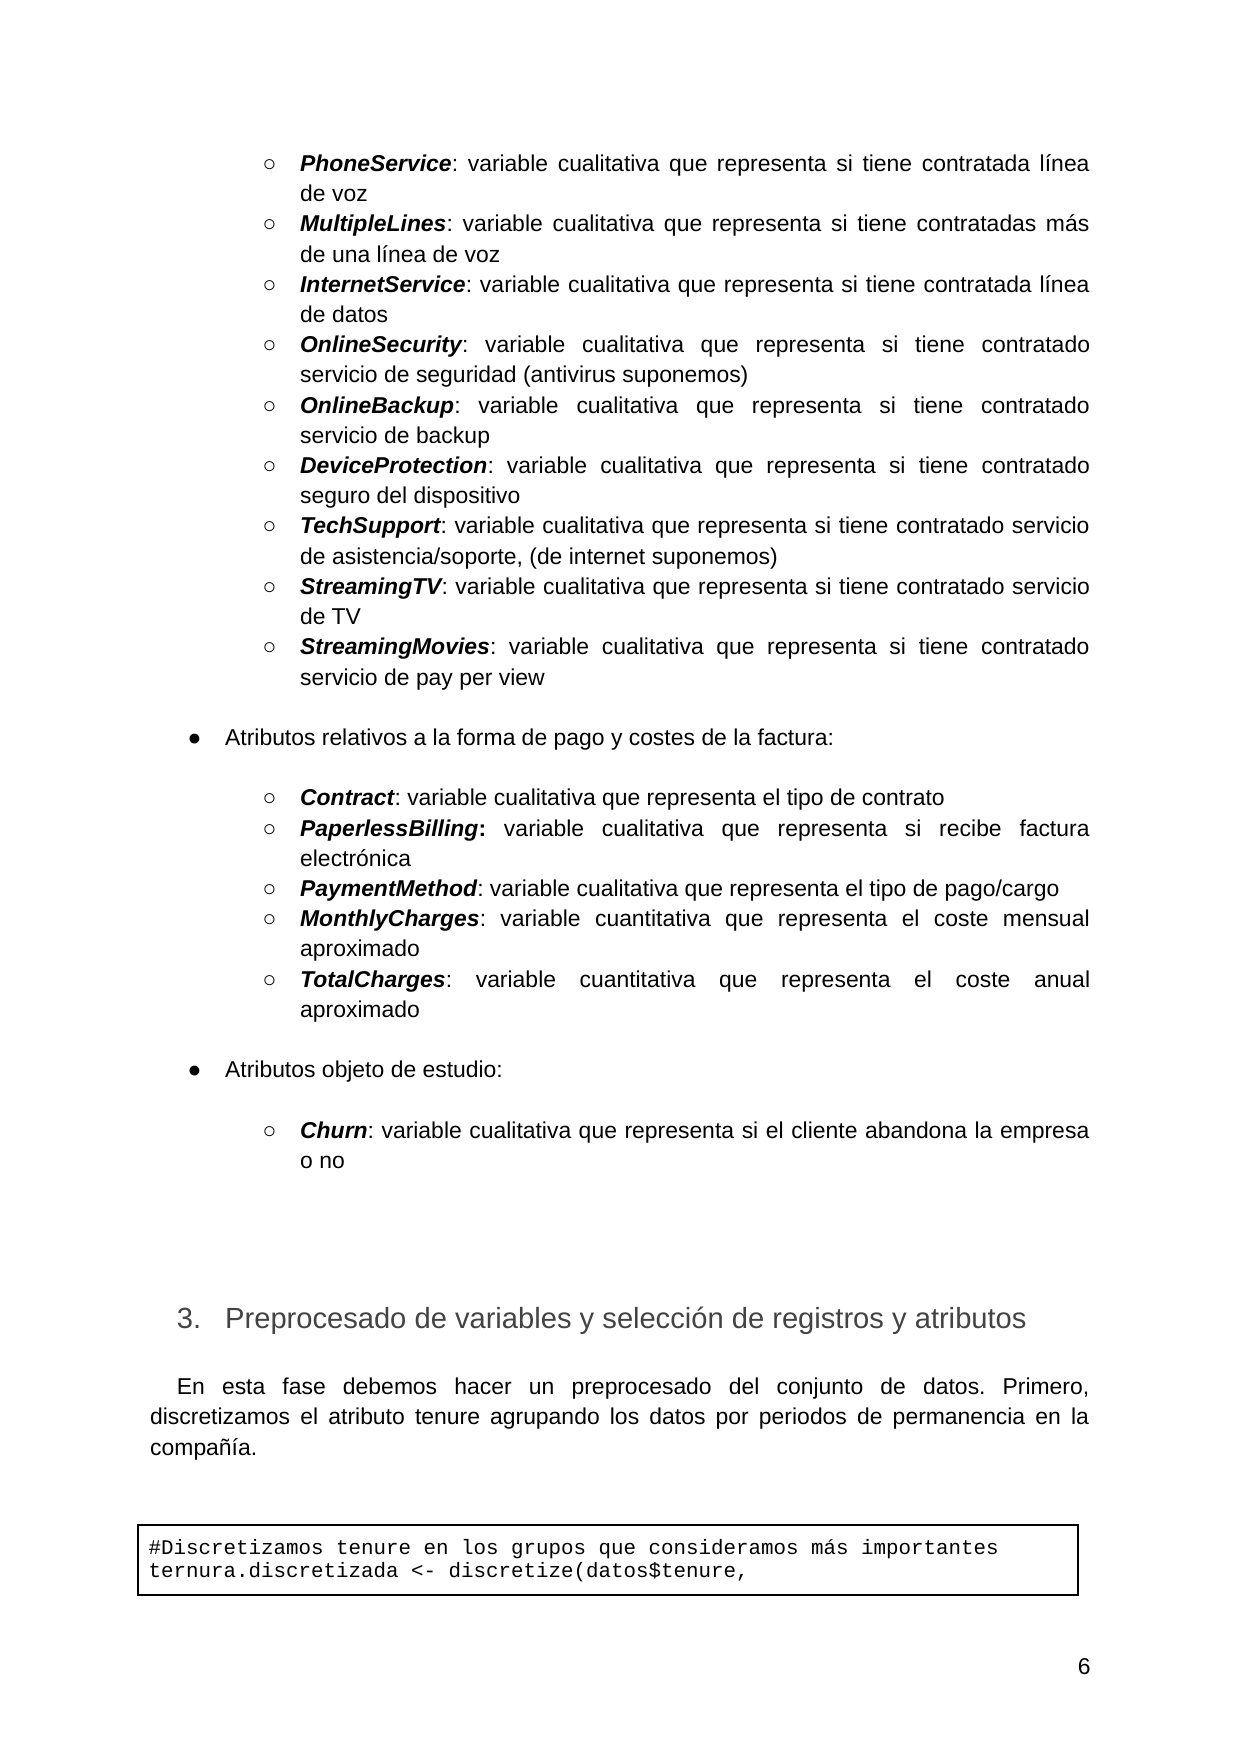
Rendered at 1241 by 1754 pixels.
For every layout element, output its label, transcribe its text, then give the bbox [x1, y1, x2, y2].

list PaperlessBilling: variable cualitativa que representa si recibe factura electrónica [262, 814, 1090, 871]
list StreamingMovies: variable cualitativa que representa si tiene contratado servicio de pay per view [262, 633, 1090, 690]
list StreamingTV: variable cualitativa que representa si tiene contratado servicio de TV [262, 573, 1090, 629]
text En esta fase debemos hacer un preprocesado del conjunto de datos. Primero, discretizamos el atributo tenure agrupando los datos por periodos de permanencia en la compañía. [150, 1373, 1090, 1460]
list PaymentMethod: variable cualitativa que representa el tipo de pago/cargo [262, 875, 1090, 901]
list MonthlyCharges: variable cuantitativa que representa el coste mensual aproximado [262, 905, 1090, 962]
list OnlineBackup: variable cualitativa que representa si tiene contratado servicio de backup [262, 392, 1090, 448]
list Atributos relativos a la forma de pago y costes de la factura: [187, 724, 1090, 750]
table_header #Discretizamos tenure en los grupos que consideramos más importantes ternura.discretizada <- discretize(datos$tenure, [139, 1526, 1077, 1594]
list Contract: variable cualitativa que representa el tipo de contrato [262, 784, 1090, 811]
list TotalCharges: variable cuantitativa que representa el coste anual aproximado [262, 966, 1090, 1022]
subtitle 3. Preprocesado de variables y selección de registros y atributos [150, 1301, 1090, 1334]
list PhoneService: variable cualitativa que representa si tiene contratada línea de voz [262, 150, 1090, 207]
list Churn: variable cualitativa que representa si el cliente abandona la empresa o no [262, 1117, 1090, 1173]
list TechSupport: variable cualitativa que representa si tiene contratado servicio de asistencia/soporte, (de internet suponemos) [262, 512, 1090, 569]
list Atributos objeto de estudio: [187, 1056, 1090, 1083]
list InternetService: variable cualitativa que representa si tiene contratada línea de datos [262, 271, 1090, 327]
list OnlineSecurity: variable cualitativa que representa si tiene contratado servicio de seguridad (antivirus suponemos) [262, 331, 1090, 388]
list MultipleLines: variable cualitativa que representa si tiene contratadas más de una línea de voz [262, 210, 1090, 267]
list DeviceProtection: variable cualitativa que representa si tiene contratado seguro del dispositivo [262, 452, 1090, 509]
